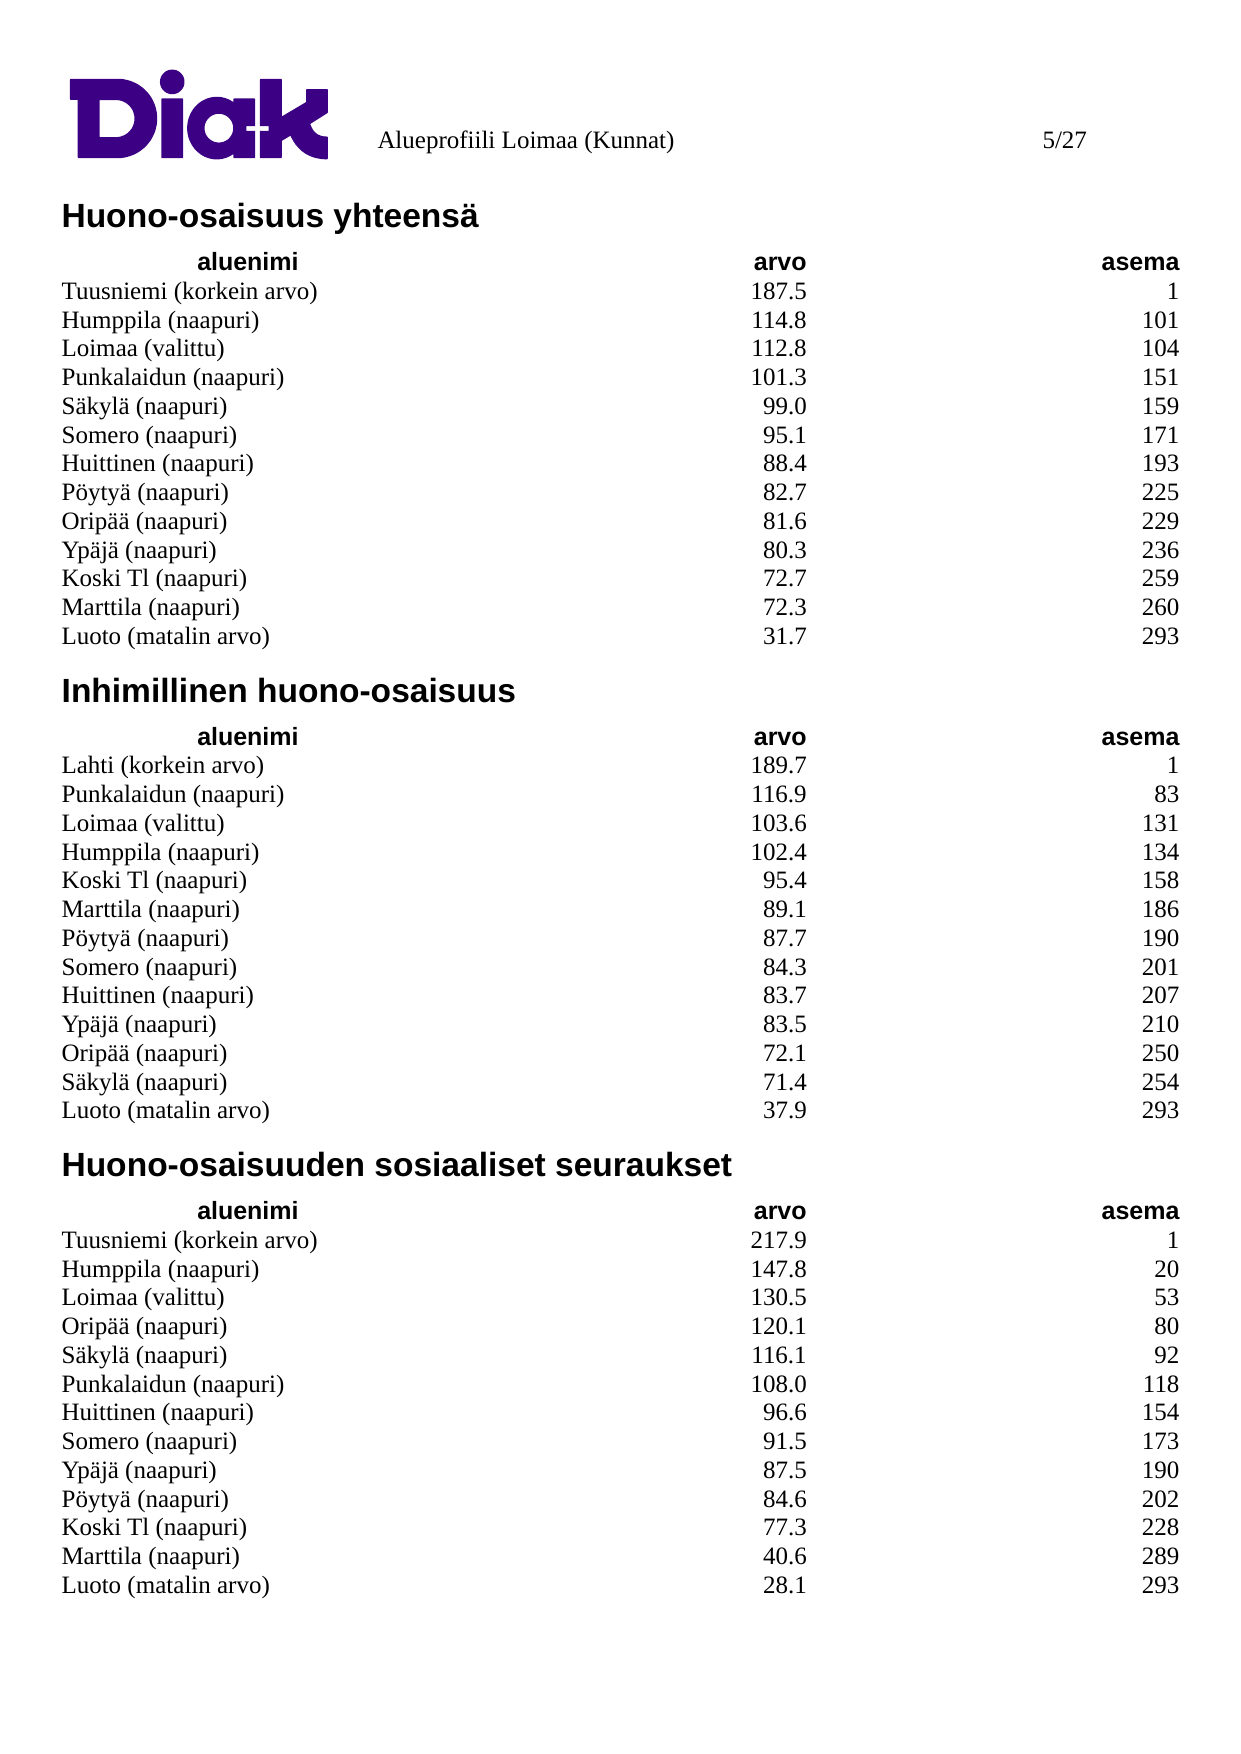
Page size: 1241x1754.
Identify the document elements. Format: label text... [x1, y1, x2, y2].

table_cell 130.5 [434, 1283, 806, 1311]
table_cell 186 [806, 894, 1179, 923]
table_cell 72.7 [434, 564, 806, 592]
table_cell 71.4 [434, 1067, 806, 1096]
table_cell 99.0 [434, 391, 806, 420]
table_cell 293 [806, 1570, 1179, 1599]
table_cell Luoto (matalin arvo) [61, 1570, 434, 1599]
table_cell 187.5 [434, 276, 806, 305]
table_cell 104 [806, 334, 1179, 362]
table_cell 89.1 [434, 894, 806, 923]
table_cell Säkylä (naapuri) [61, 391, 434, 420]
table_cell 207 [806, 981, 1179, 1009]
table_cell 28.1 [434, 1570, 806, 1599]
table_cell Luoto (matalin arvo) [61, 1096, 434, 1124]
table_cell 171 [806, 420, 1179, 448]
table_cell 260 [806, 592, 1179, 621]
table_cell 31.7 [434, 621, 806, 650]
table_cell Pöytyä (naapuri) [61, 1484, 434, 1512]
table_header arvo [434, 247, 806, 276]
table_cell 83.7 [434, 981, 806, 1009]
table_cell Loimaa (valittu) [61, 334, 434, 362]
table_cell 228 [806, 1513, 1179, 1541]
subtitle Huono-osaisuuden sosiaaliset seuraukset [61, 1145, 1179, 1184]
table_cell Oripää (naapuri) [61, 506, 434, 535]
table_cell 88.4 [434, 449, 806, 477]
table_cell Humppila (naapuri) [61, 837, 434, 866]
table_cell Ypäjä (naapuri) [61, 1009, 434, 1038]
table_cell Marttila (naapuri) [61, 592, 434, 621]
table_cell 189.7 [434, 751, 806, 779]
table_cell 72.3 [434, 592, 806, 621]
table_cell Ypäjä (naapuri) [61, 1455, 434, 1484]
table_cell Koski Tl (naapuri) [61, 1513, 434, 1541]
table_cell 95.1 [434, 420, 806, 448]
table_cell 96.6 [434, 1398, 806, 1426]
table_cell 84.6 [434, 1484, 806, 1512]
table_cell 250 [806, 1038, 1179, 1067]
table_cell 201 [806, 952, 1179, 981]
table_cell 101 [806, 305, 1179, 333]
table_cell 40.6 [434, 1541, 806, 1570]
table_cell Luoto (matalin arvo) [61, 621, 434, 650]
table_header aluenimi [61, 722, 434, 751]
table_cell Oripää (naapuri) [61, 1038, 434, 1067]
table_cell Säkylä (naapuri) [61, 1067, 434, 1096]
table_cell 80.3 [434, 535, 806, 563]
table_cell 72.1 [434, 1038, 806, 1067]
table_cell 114.8 [434, 305, 806, 333]
table_cell 95.4 [434, 866, 806, 894]
table_cell 84.3 [434, 952, 806, 981]
table_cell Oripää (naapuri) [61, 1311, 434, 1340]
table_cell 101.3 [434, 362, 806, 391]
table_cell 92 [806, 1340, 1179, 1369]
table_cell Humppila (naapuri) [61, 305, 434, 333]
table_cell 102.4 [434, 837, 806, 866]
table_cell 116.1 [434, 1340, 806, 1369]
table_cell 103.6 [434, 808, 806, 837]
table_cell 1 [806, 751, 1179, 779]
table_cell 20 [806, 1254, 1179, 1282]
table_cell 83.5 [434, 1009, 806, 1038]
table_cell 37.9 [434, 1096, 806, 1124]
table_cell 87.5 [434, 1455, 806, 1484]
table_cell 293 [806, 1096, 1179, 1124]
table_header arvo [434, 722, 806, 751]
table_cell 225 [806, 477, 1179, 506]
table_cell Säkylä (naapuri) [61, 1340, 434, 1369]
table_cell Marttila (naapuri) [61, 1541, 434, 1570]
table_cell Loimaa (valittu) [61, 808, 434, 837]
table_header aluenimi [61, 1196, 434, 1225]
table_cell Somero (naapuri) [61, 952, 434, 981]
subtitle Huono-osaisuus yhteensä [61, 196, 1179, 235]
table_cell 131 [806, 808, 1179, 837]
table_cell 118 [806, 1369, 1179, 1397]
table_cell 259 [806, 564, 1179, 592]
subtitle Inhimillinen huono-osaisuus [61, 671, 1179, 709]
table_cell 289 [806, 1541, 1179, 1570]
table_cell Pöytyä (naapuri) [61, 923, 434, 952]
table_cell Marttila (naapuri) [61, 894, 434, 923]
table_cell 81.6 [434, 506, 806, 535]
table_cell 202 [806, 1484, 1179, 1512]
table_cell 190 [806, 923, 1179, 952]
table_cell 229 [806, 506, 1179, 535]
table_cell 210 [806, 1009, 1179, 1038]
table_cell Koski Tl (naapuri) [61, 564, 434, 592]
table_header asema [806, 722, 1179, 751]
table_cell Punkalaidun (naapuri) [61, 362, 434, 391]
table_cell Huittinen (naapuri) [61, 981, 434, 1009]
table_header asema [806, 1196, 1179, 1225]
table_cell Humppila (naapuri) [61, 1254, 434, 1282]
table_cell 77.3 [434, 1513, 806, 1541]
table_cell 190 [806, 1455, 1179, 1484]
table_header asema [806, 247, 1179, 276]
table_header arvo [434, 1196, 806, 1225]
table_header aluenimi [61, 247, 434, 276]
table_cell 80 [806, 1311, 1179, 1340]
table_cell 108.0 [434, 1369, 806, 1397]
table_cell Koski Tl (naapuri) [61, 866, 434, 894]
table_cell Huittinen (naapuri) [61, 449, 434, 477]
table_cell 1 [806, 1225, 1179, 1254]
table_cell Punkalaidun (naapuri) [61, 779, 434, 808]
table_cell 254 [806, 1067, 1179, 1096]
table_cell Ypäjä (naapuri) [61, 535, 434, 563]
table_cell 134 [806, 837, 1179, 866]
table_cell Lahti (korkein arvo) [61, 751, 434, 779]
table_cell 193 [806, 449, 1179, 477]
table_cell Huittinen (naapuri) [61, 1398, 434, 1426]
table_cell 158 [806, 866, 1179, 894]
table_cell 236 [806, 535, 1179, 563]
table_cell Pöytyä (naapuri) [61, 477, 434, 506]
table_cell Somero (naapuri) [61, 420, 434, 448]
table_cell 87.7 [434, 923, 806, 952]
table_cell 147.8 [434, 1254, 806, 1282]
table_cell Punkalaidun (naapuri) [61, 1369, 434, 1397]
table_cell Somero (naapuri) [61, 1426, 434, 1455]
table_cell 293 [806, 621, 1179, 650]
table_cell 120.1 [434, 1311, 806, 1340]
table_cell 53 [806, 1283, 1179, 1311]
table_cell Loimaa (valittu) [61, 1283, 434, 1311]
table_cell 91.5 [434, 1426, 806, 1455]
table_cell 112.8 [434, 334, 806, 362]
table_cell Tuusniemi (korkein arvo) [61, 276, 434, 305]
table_cell 159 [806, 391, 1179, 420]
table_cell 217.9 [434, 1225, 806, 1254]
table_cell 1 [806, 276, 1179, 305]
table_cell 82.7 [434, 477, 806, 506]
table_cell 154 [806, 1398, 1179, 1426]
table_cell 83 [806, 779, 1179, 808]
table_cell Tuusniemi (korkein arvo) [61, 1225, 434, 1254]
table_cell 173 [806, 1426, 1179, 1455]
table_cell 116.9 [434, 779, 806, 808]
table_cell 151 [806, 362, 1179, 391]
